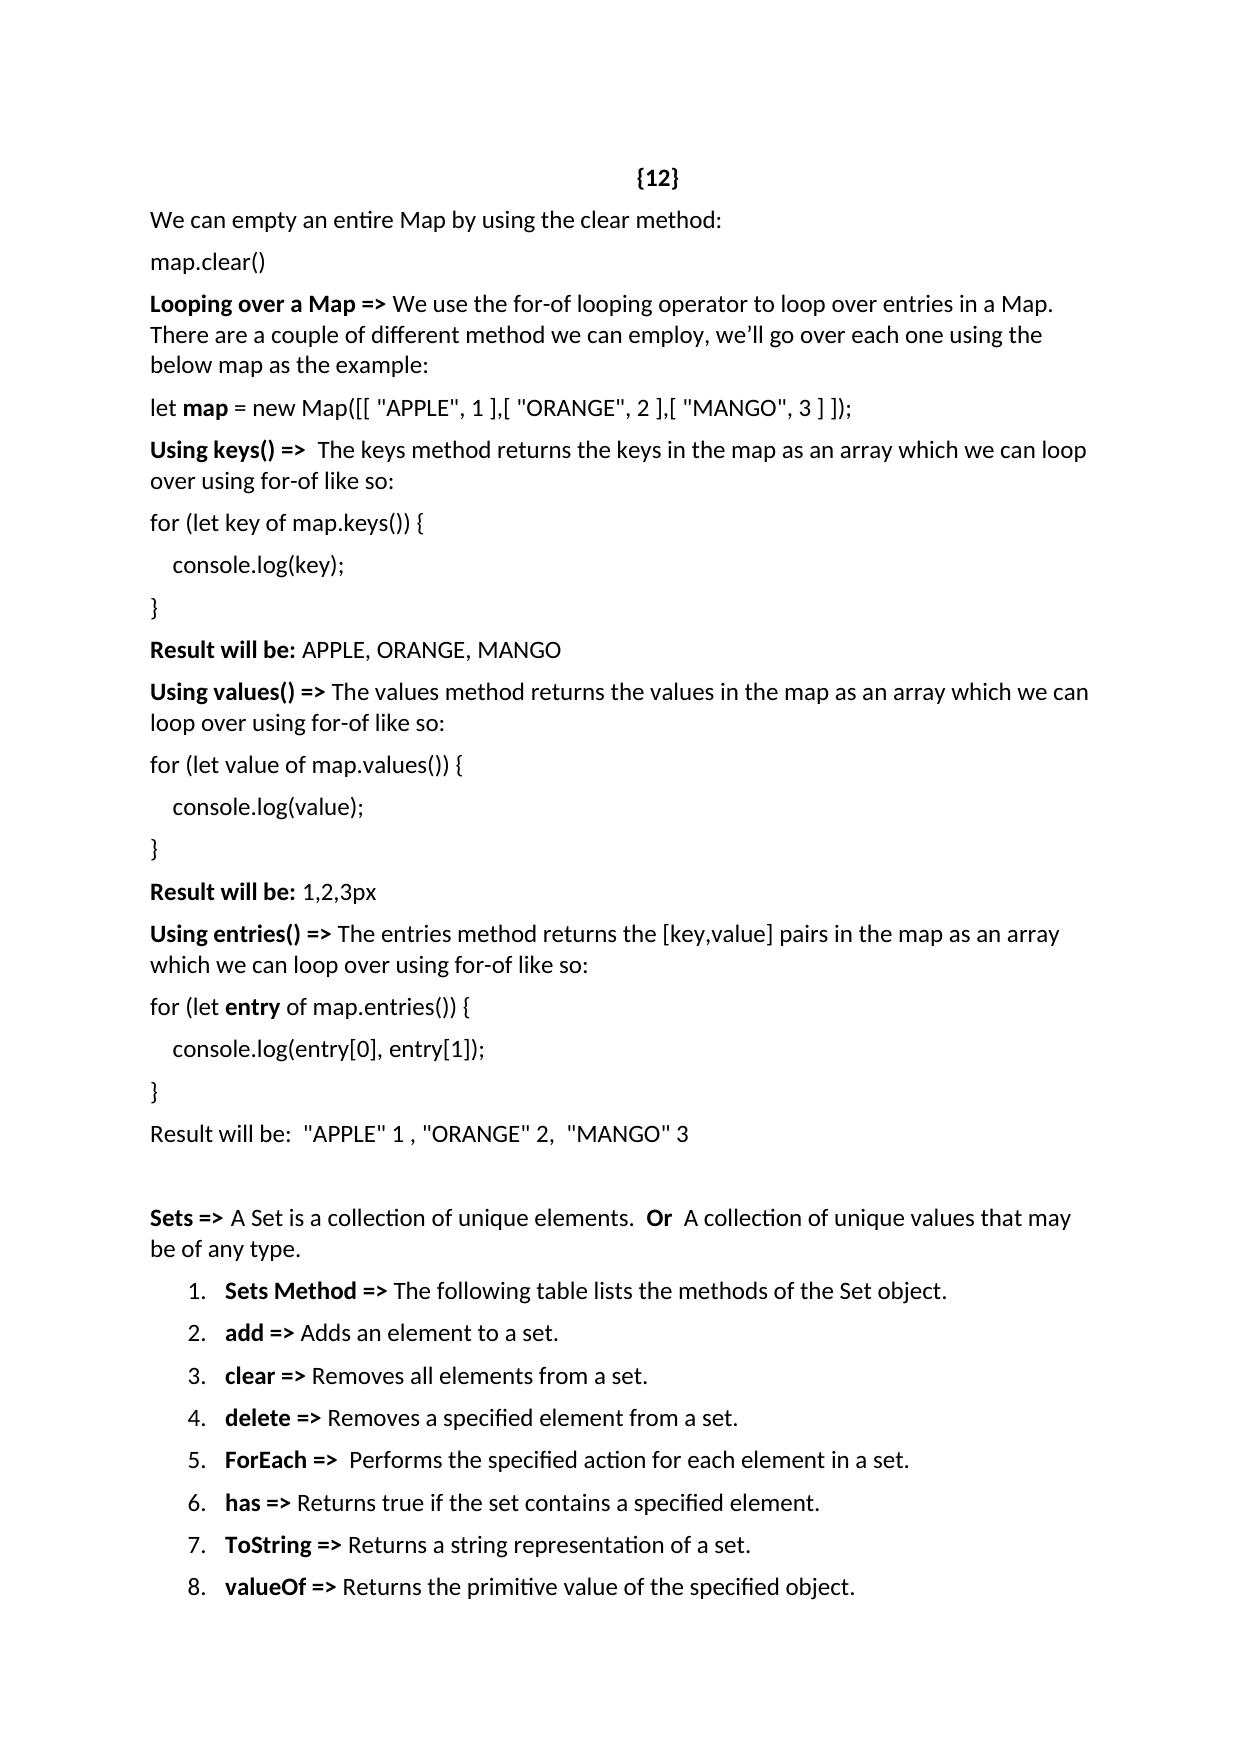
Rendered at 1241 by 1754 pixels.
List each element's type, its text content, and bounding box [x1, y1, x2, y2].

list add => Adds an element to a set. [187, 1318, 1090, 1348]
text Sets => A Set is a collection of unique elements. Or A collection of unique values that may be of any type. [150, 1202, 1090, 1263]
text Result will be: 1,2,3px [150, 876, 1090, 906]
text Using entries() => The entries method returns the [key,value] pairs in the map as an array which we can loop over using for-of like so: [150, 918, 1090, 979]
text } [150, 592, 1090, 622]
text Using values() => The values method returns the values in the map as an array which we can loop over using for-of like so: [150, 676, 1090, 737]
list {12} [187, 162, 1090, 192]
text We can empty an entire Map by using the clear method: [150, 204, 1090, 234]
text console.log(entry[0], entry[1]); [150, 1033, 1090, 1064]
text Result will be: APPLE, ORANGE, MANGO [150, 634, 1090, 664]
text let map = new Map([[ "APPLE", 1 ],[ "ORANGE", 2 ],[ "MANGO", 3 ] ]); [150, 392, 1090, 422]
text } [150, 834, 1090, 864]
text map.clear() [150, 246, 1090, 277]
text console.log(value); [150, 791, 1090, 822]
list ToString => Returns a string representation of a set. [187, 1529, 1090, 1559]
text for (let entry of map.entries()) { [150, 991, 1090, 1022]
text } [150, 1076, 1090, 1106]
list has => Returns true if the set contains a specified element. [187, 1487, 1090, 1517]
text console.log(key); [150, 549, 1090, 580]
list delete => Removes a specified element from a set. [187, 1402, 1090, 1433]
text for (let key of map.keys()) { [150, 507, 1090, 538]
text Result will be: "APPLE" 1 , "ORANGE" 2, "MANGO" 3 [150, 1118, 1090, 1148]
text Using keys() => The keys method returns the keys in the map as an array which we can loop over using for-of like so: [150, 434, 1090, 495]
text for (let value of map.values()) { [150, 749, 1090, 779]
text Looping over a Map => We use the for-of looping operator to loop over entries in a Map. There are a couple of different method we can employ, we’ll go over each one using the below map as the example: [150, 289, 1090, 380]
list Sets Method => The following table lists the methods of the Set object. [187, 1275, 1090, 1306]
list ForEach => Performs the specified action for each element in a set. [187, 1444, 1090, 1475]
list clear => Removes all elements from a set. [187, 1360, 1090, 1390]
list valueOf => Returns the primitive value of the specified object. [187, 1571, 1090, 1602]
